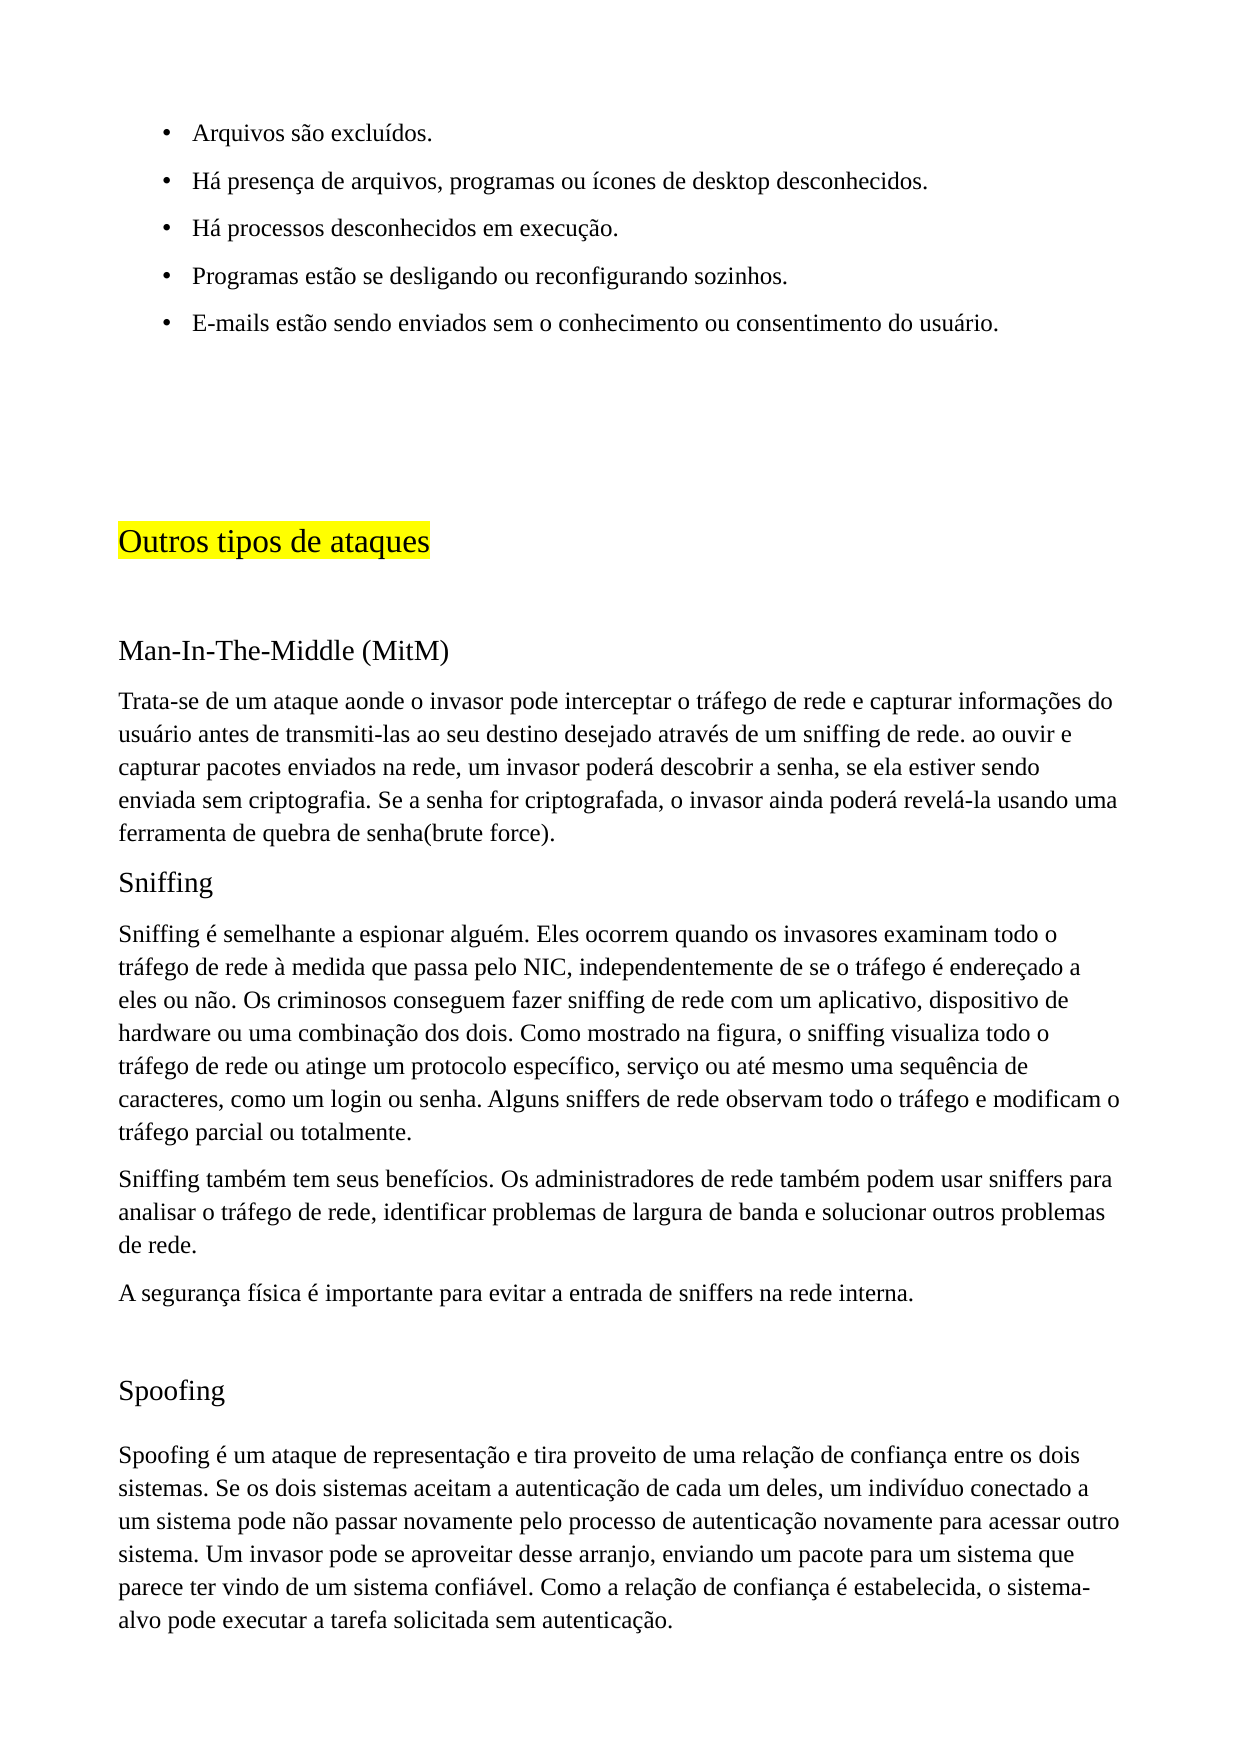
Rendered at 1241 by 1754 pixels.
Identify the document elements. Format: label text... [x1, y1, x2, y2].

list E-mails estão sendo enviados sem o conhecimento ou consentimento do usuário. [162, 308, 1122, 337]
text Trata-se de um ataque aonde o invasor pode interceptar o tráfego de rede e capturar informações do usuário antes de transmiti-las ao seu destino desejado através de um sniffing de rede. ao ouvir e capturar pacotes enviados na rede, um invasor poderá descobrir a senha, se ela estiver sendo enviada sem criptografia. Se a senha for criptografada, o invasor ainda poderá revelá-la usando uma ferramenta de quebra de senha(brute force). [118, 686, 1122, 847]
list Há processos desconhecidos em execução. [162, 213, 1122, 242]
text Man-In-The-Middle (MitM) [118, 633, 1122, 666]
list Há presença de arquivos, programas ou ícones de desktop desconhecidos. [162, 166, 1122, 194]
subtitle Spoofing [118, 1373, 1122, 1407]
text Sniffing também tem seus benefícios. Os administradores de rede também podem usar sniffers para analisar o tráfego de rede, identificar problemas de largura de banda e solucionar outros problemas de rede. [118, 1164, 1122, 1259]
text A segurança física é importante para evitar a entrada de sniffers na rede interna. [118, 1278, 1122, 1307]
text Sniffing [118, 866, 1122, 899]
list Arquivos são excluídos. [162, 118, 1122, 147]
text Spoofing é um ataque de representação e tira proveito de uma relação de confiança entre os dois sistemas. Se os dois sistemas aceitam a autenticação de cada um deles, um indivíduo conectado a um sistema pode não passar novamente pelo processo de autenticação novamente para acessar outro sistema. Um invasor pode se aproveitar desse arranjo, enviando um pacote para um sistema que parece ter vindo de um sistema confiável. Como a relação de confiança é estabelecida, o sistema-alvo pode executar a tarefa solicitada sem autenticação. [118, 1440, 1122, 1634]
list Programas estão se desligando ou reconfigurando sozinhos. [162, 261, 1122, 290]
text Sniffing é semelhante a espionar alguém. Eles ocorrem quando os invasores examinam todo o tráfego de rede à medida que passa pelo NIC, independentemente de se o tráfego é endereçado a eles ou não. Os criminosos conseguem fazer sniffing de rede com um aplicativo, dispositivo de hardware ou uma combinação dos dois. Como mostrado na figura, o sniffing visualiza todo o tráfego de rede ou atinge um protocolo específico, serviço ou até mesmo uma sequência de caracteres, como um login ou senha. Alguns sniffers de rede observam todo o tráfego e modificam o tráfego parcial ou totalmente. [118, 919, 1122, 1146]
text Outros tipos de ataques [118, 521, 1122, 559]
